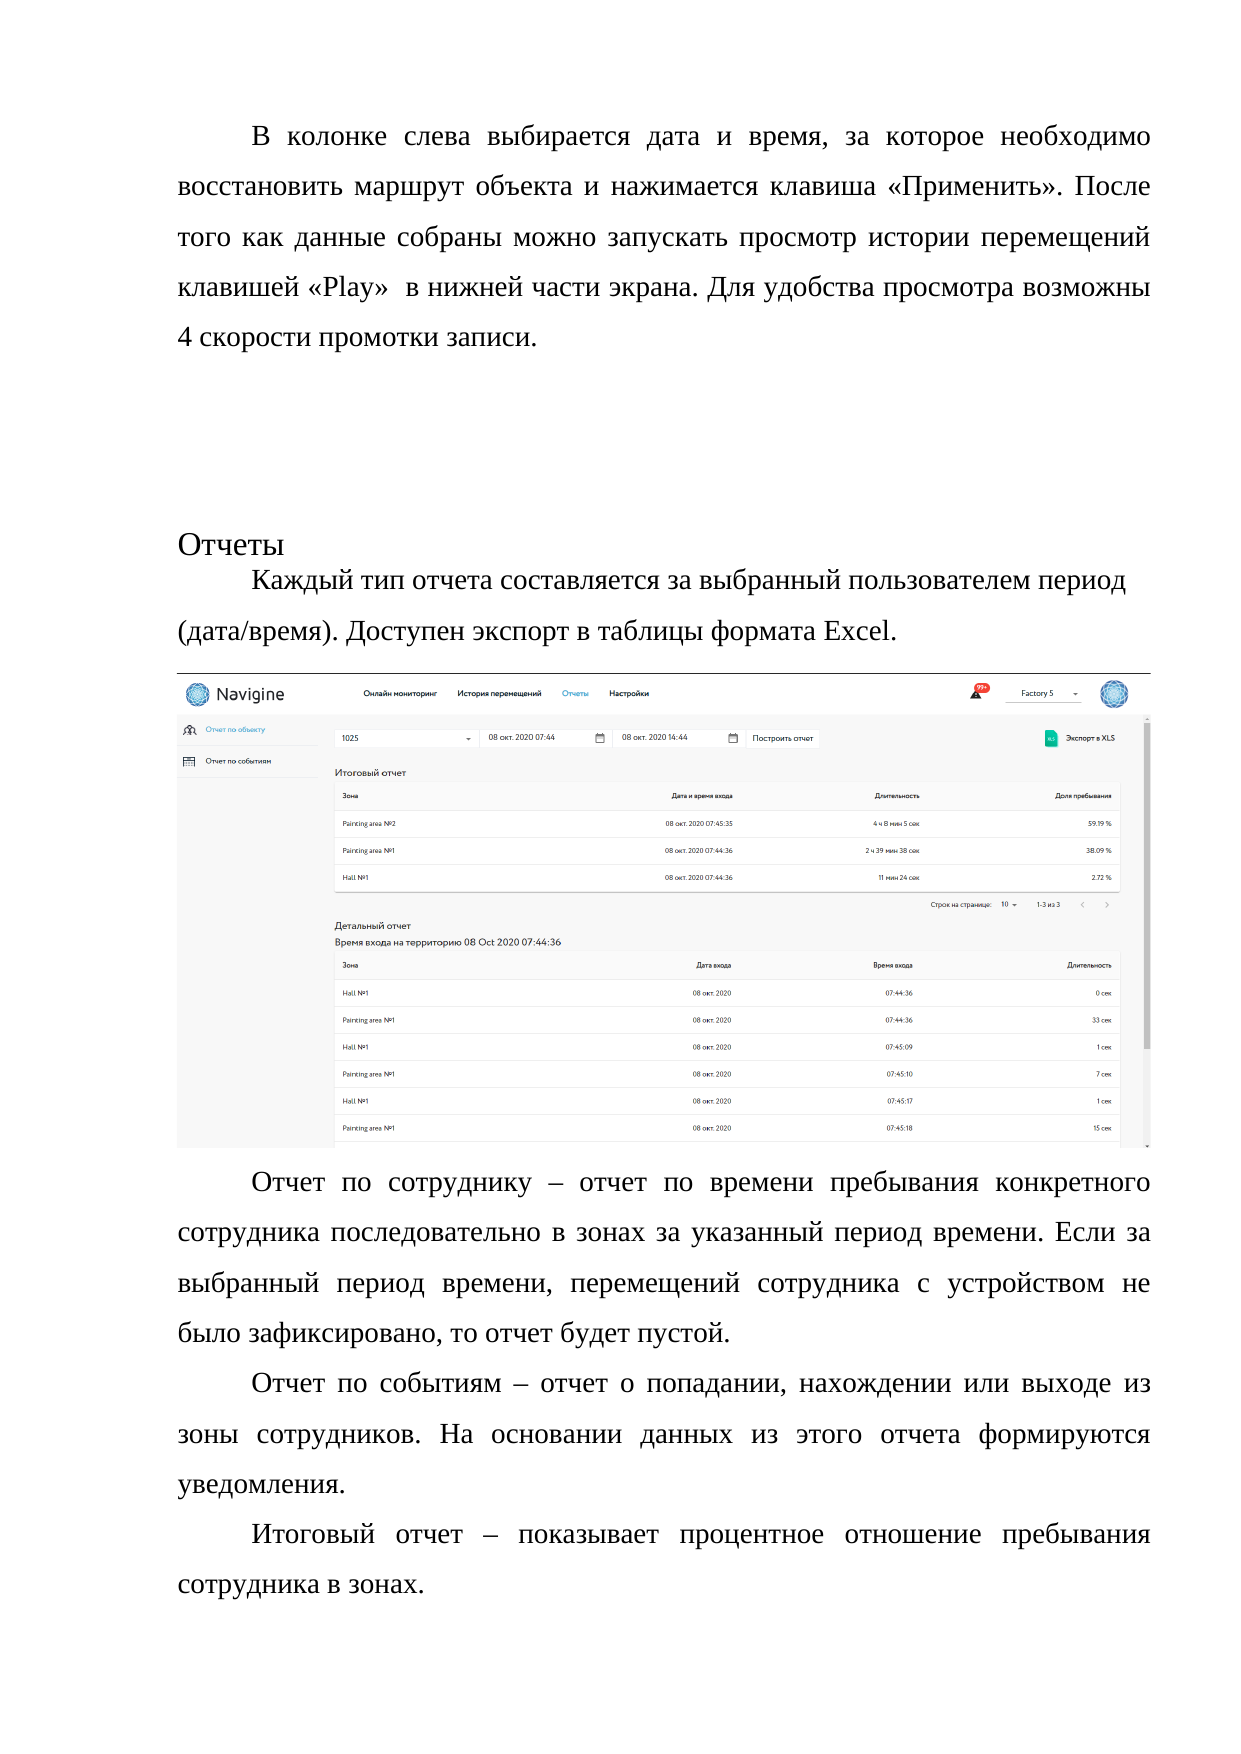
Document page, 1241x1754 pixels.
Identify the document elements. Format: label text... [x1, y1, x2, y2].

text В колонке слева выбирается дата и время, за которое необходимо восстановить маршрут объекта и нажимается клавиша «Применить». После того как данные собраны можно запускать просмотр истории перемещений клавишей «Play» в нижней части экрана. Для удобства просмотра возможны 4 скорости промотки записи. [177, 118, 1152, 353]
text Итоговый отчет – показывает процентное отношение пребывания сотрудника в зонах. [177, 1516, 1152, 1600]
subtitle Отчеты [177, 524, 1152, 562]
text Каждый тип отчета составляется за выбранный пользователем период (дата/время). Доступен экспорт в таблицы формата Excel. [177, 562, 1152, 646]
text Отчет по событиям – отчет о попадании, нахождении или выходе из зоны сотрудников. На основании данных из этого отчета формируются уведомления. [177, 1365, 1152, 1499]
picture [176, 673, 1151, 1148]
text Отчет по сотруднику – отчет по времени пребывания конкретного сотрудника последовательно в зонах за указанный период времени. Если за выбранный период времени, перемещений сотрудника с устройством не было зафиксировано, то отчет будет пустой. [177, 663, 1152, 1349]
